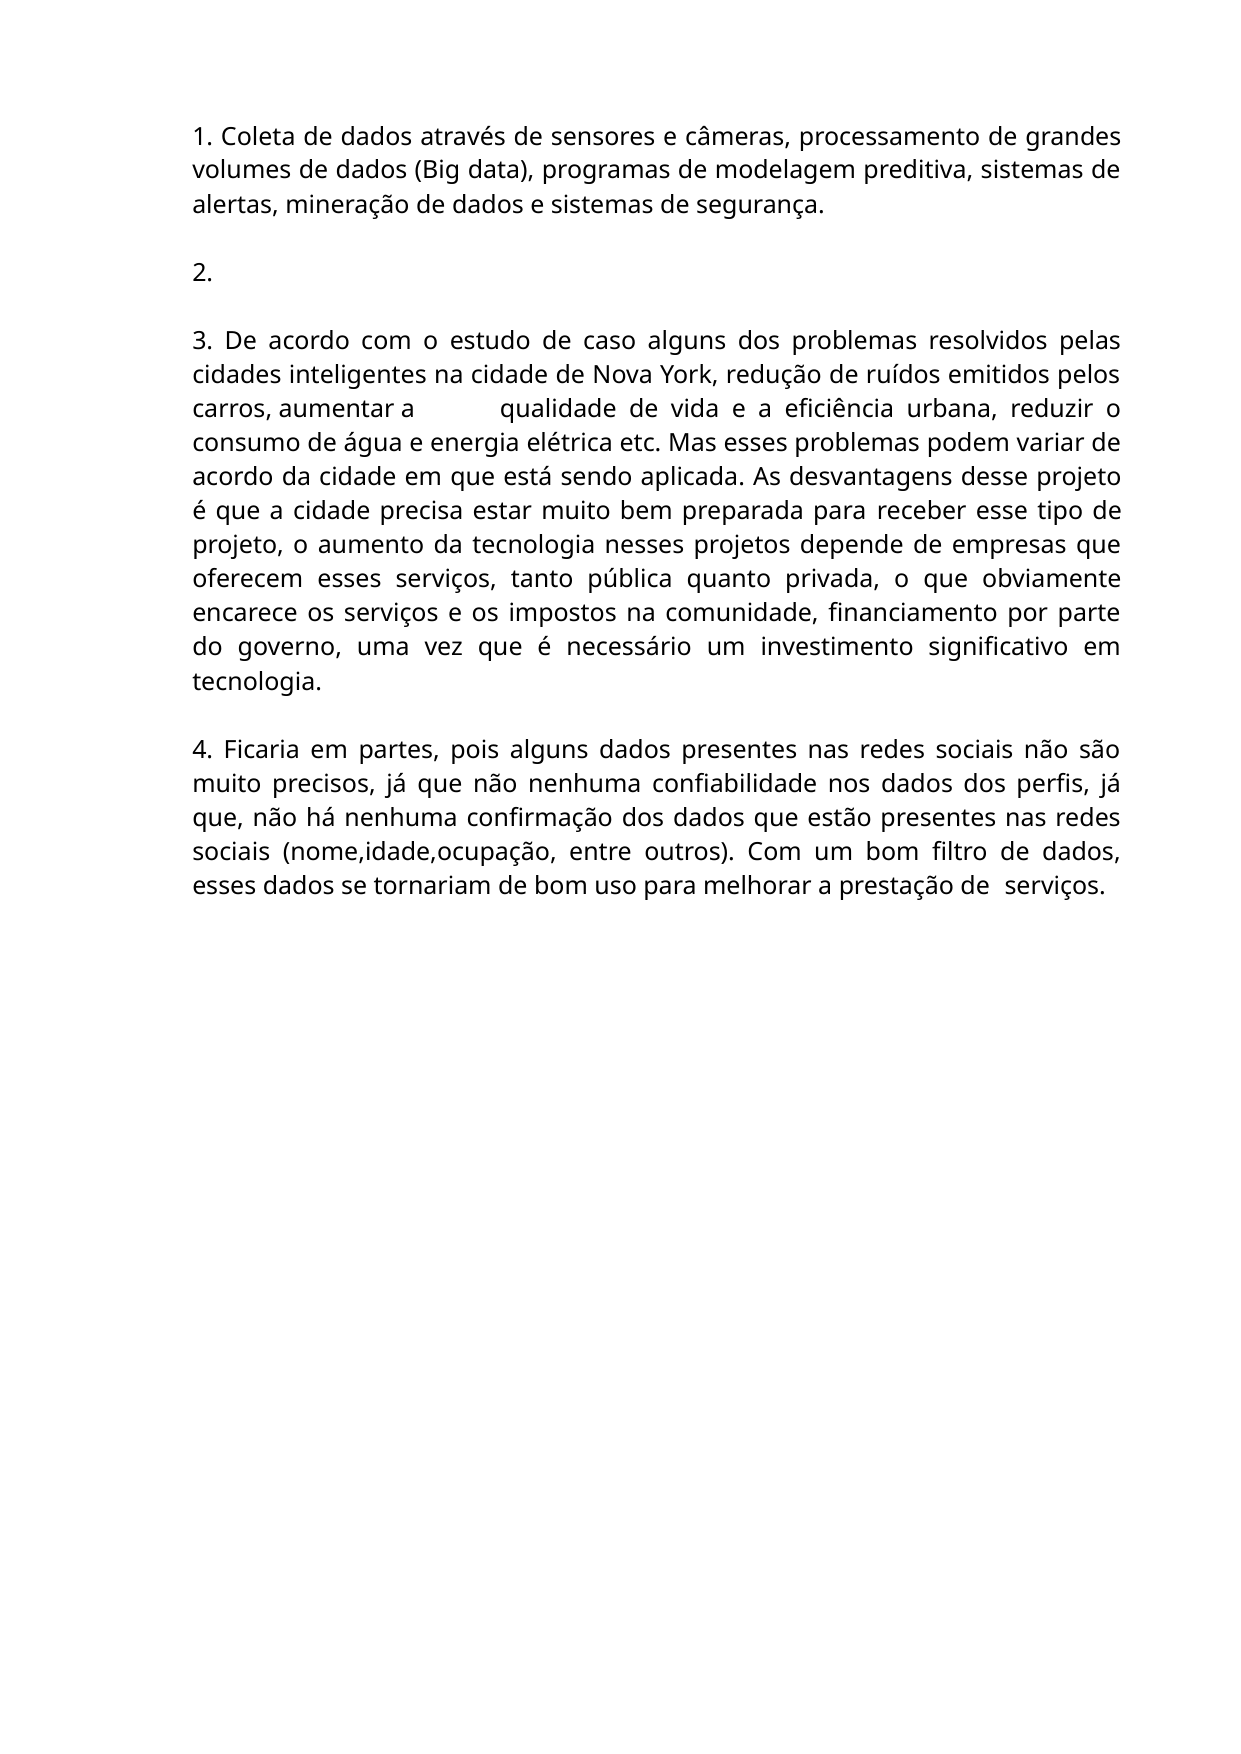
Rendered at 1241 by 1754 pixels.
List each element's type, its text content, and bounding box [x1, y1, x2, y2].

text 2. [118, 254, 1122, 288]
text 4. Ficaria em partes, pois alguns dados presentes nas redes sociais não são muito precisos, já que não nenhuma confiabilidade nos dados dos perfis, já que, não há nenhuma confirmação dos dados que estão presentes nas redes sociais (nome,idade,ocupação, entre outros). Com um bom filtro de dados, esses dados se tornariam de bom uso para melhorar a prestação de serviços. [192, 731, 1122, 902]
text 1. Coleta de dados através de sensores e câmeras, processamento de grandes volumes de dados (Big data), programas de modelagem preditiva, sistemas de alertas, mineração de dados e sistemas de segurança. [192, 118, 1122, 220]
text 3. De acordo com o estudo de caso alguns dos problemas resolvidos pelas cidades inteligentes na cidade de Nova York, redução de ruídos emitidos pelos carros, aumentar a qualidade de vida e a eficiência urbana, reduzir o consumo de água e energia elétrica etc. Mas esses problemas podem variar de acordo da cidade em que está sendo aplicada. As desvantagens desse projeto é que a cidade precisa estar muito bem preparada para receber esse tipo de projeto, o aumento da tecnologia nesses projetos depende de empresas que oferecem esses serviços, tanto pública quanto privada, o que obviamente encarece os serviços e os impostos na comunidade, financiamento por parte do governo, uma vez que é necessário um investimento significativo em tecnologia. [192, 322, 1122, 697]
